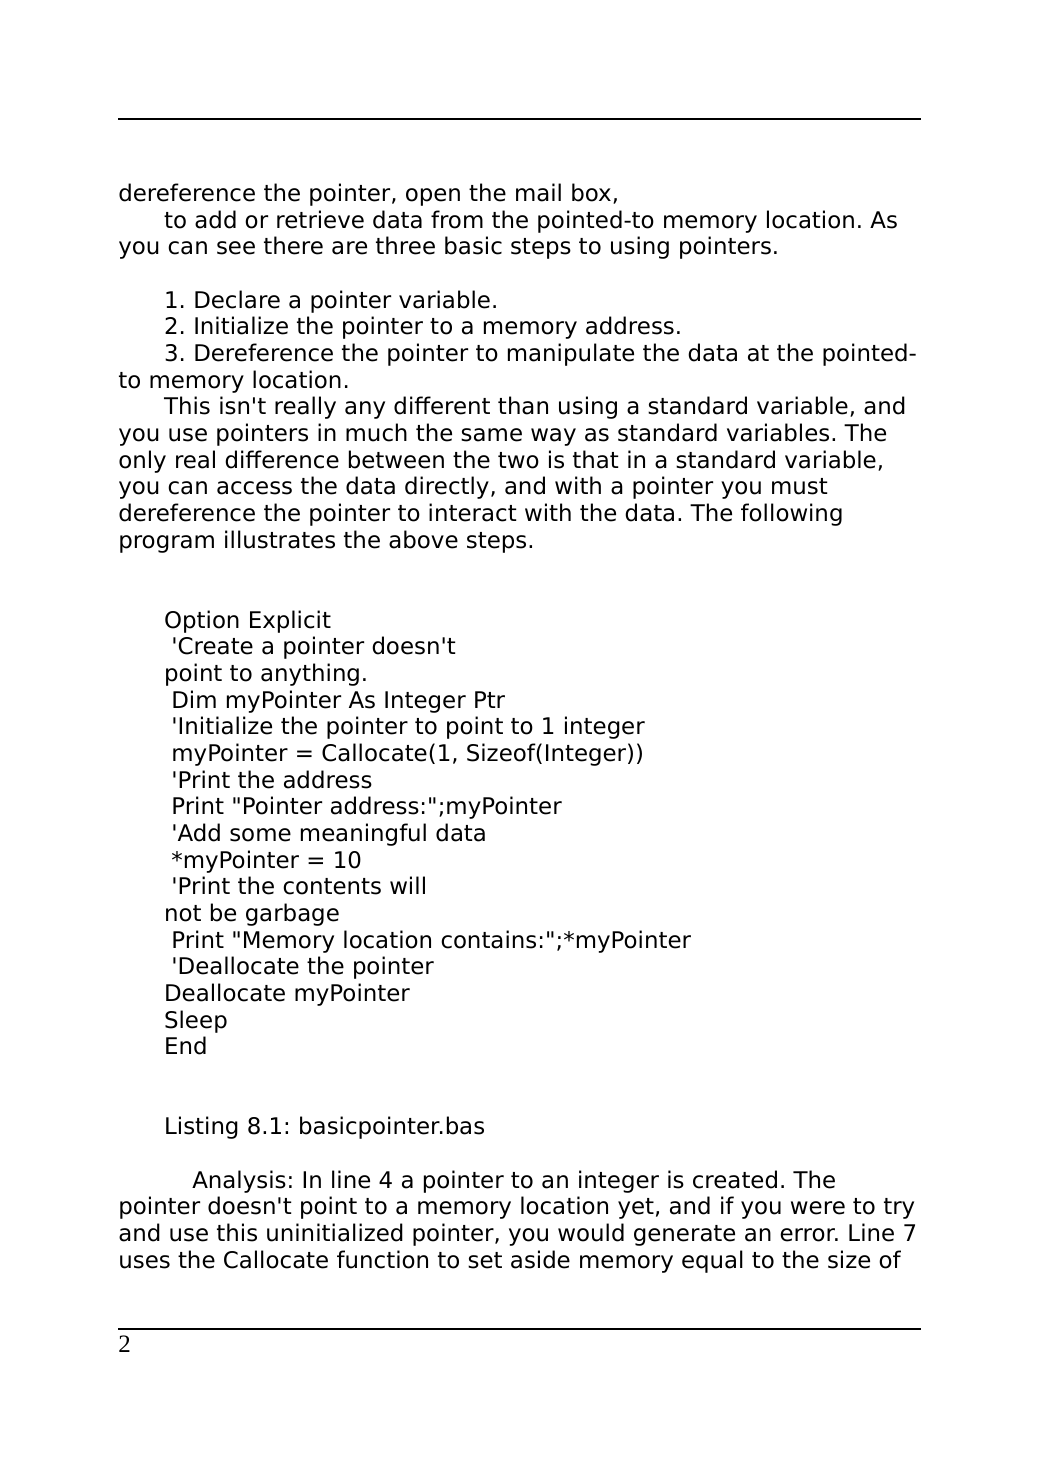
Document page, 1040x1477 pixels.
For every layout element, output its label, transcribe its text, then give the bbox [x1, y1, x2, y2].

text to add or retrieve data from the pointed-to memory location. As you can see there are three basic steps to using pointers. [118, 207, 921, 260]
text 2. Initialize the pointer to a memory address. [118, 313, 921, 340]
text Deallocate myPointer [118, 980, 921, 1007]
text End [118, 1033, 921, 1060]
text 'Create a pointer doesn't [118, 633, 921, 660]
text dereference the pointer, open the mail box, [118, 180, 921, 207]
text 3. Dereference the pointer to manipulate the data at the pointed-to memory location. [118, 340, 921, 393]
text 'Add some meaningful data [118, 820, 921, 847]
text 'Print the contents will [118, 873, 921, 900]
text not be garbage [118, 900, 921, 927]
text 'Deallocate the pointer [118, 953, 921, 980]
text Analysis: In line 4 a pointer to an integer is created. The pointer doesn't point to a memory location yet, and if you were to try and use this uninitialized pointer, you would generate an error. Line 7 uses the Callocate function to set aside memory equal to the size of [118, 1167, 921, 1273]
text Option Explicit [118, 607, 921, 633]
text Print "Memory location contains:";*myPointer [118, 927, 921, 953]
text 1. Declare a pointer variable. [118, 287, 921, 313]
text Print "Pointer address:";myPointer [118, 793, 921, 820]
text Dim myPointer As Integer Ptr [118, 687, 921, 713]
text point to anything. [118, 660, 921, 687]
text 'Print the address [118, 767, 921, 793]
text 'Initialize the pointer to point to 1 integer [118, 713, 921, 740]
text Sleep [118, 1007, 921, 1033]
text This isn't really any different than using a standard variable, and you use pointers in much the same way as standard variables. The only real difference between the two is that in a standard variable, you can access the data directly, and with a pointer you must dereference the pointer to interact with the data. The following program illustrates the above steps. [118, 393, 921, 553]
text *myPointer = 10 [118, 847, 921, 873]
text Listing 8.1: basicpointer.bas [118, 1113, 921, 1140]
text myPointer = Callocate(1, Sizeof(Integer)) [118, 740, 921, 767]
